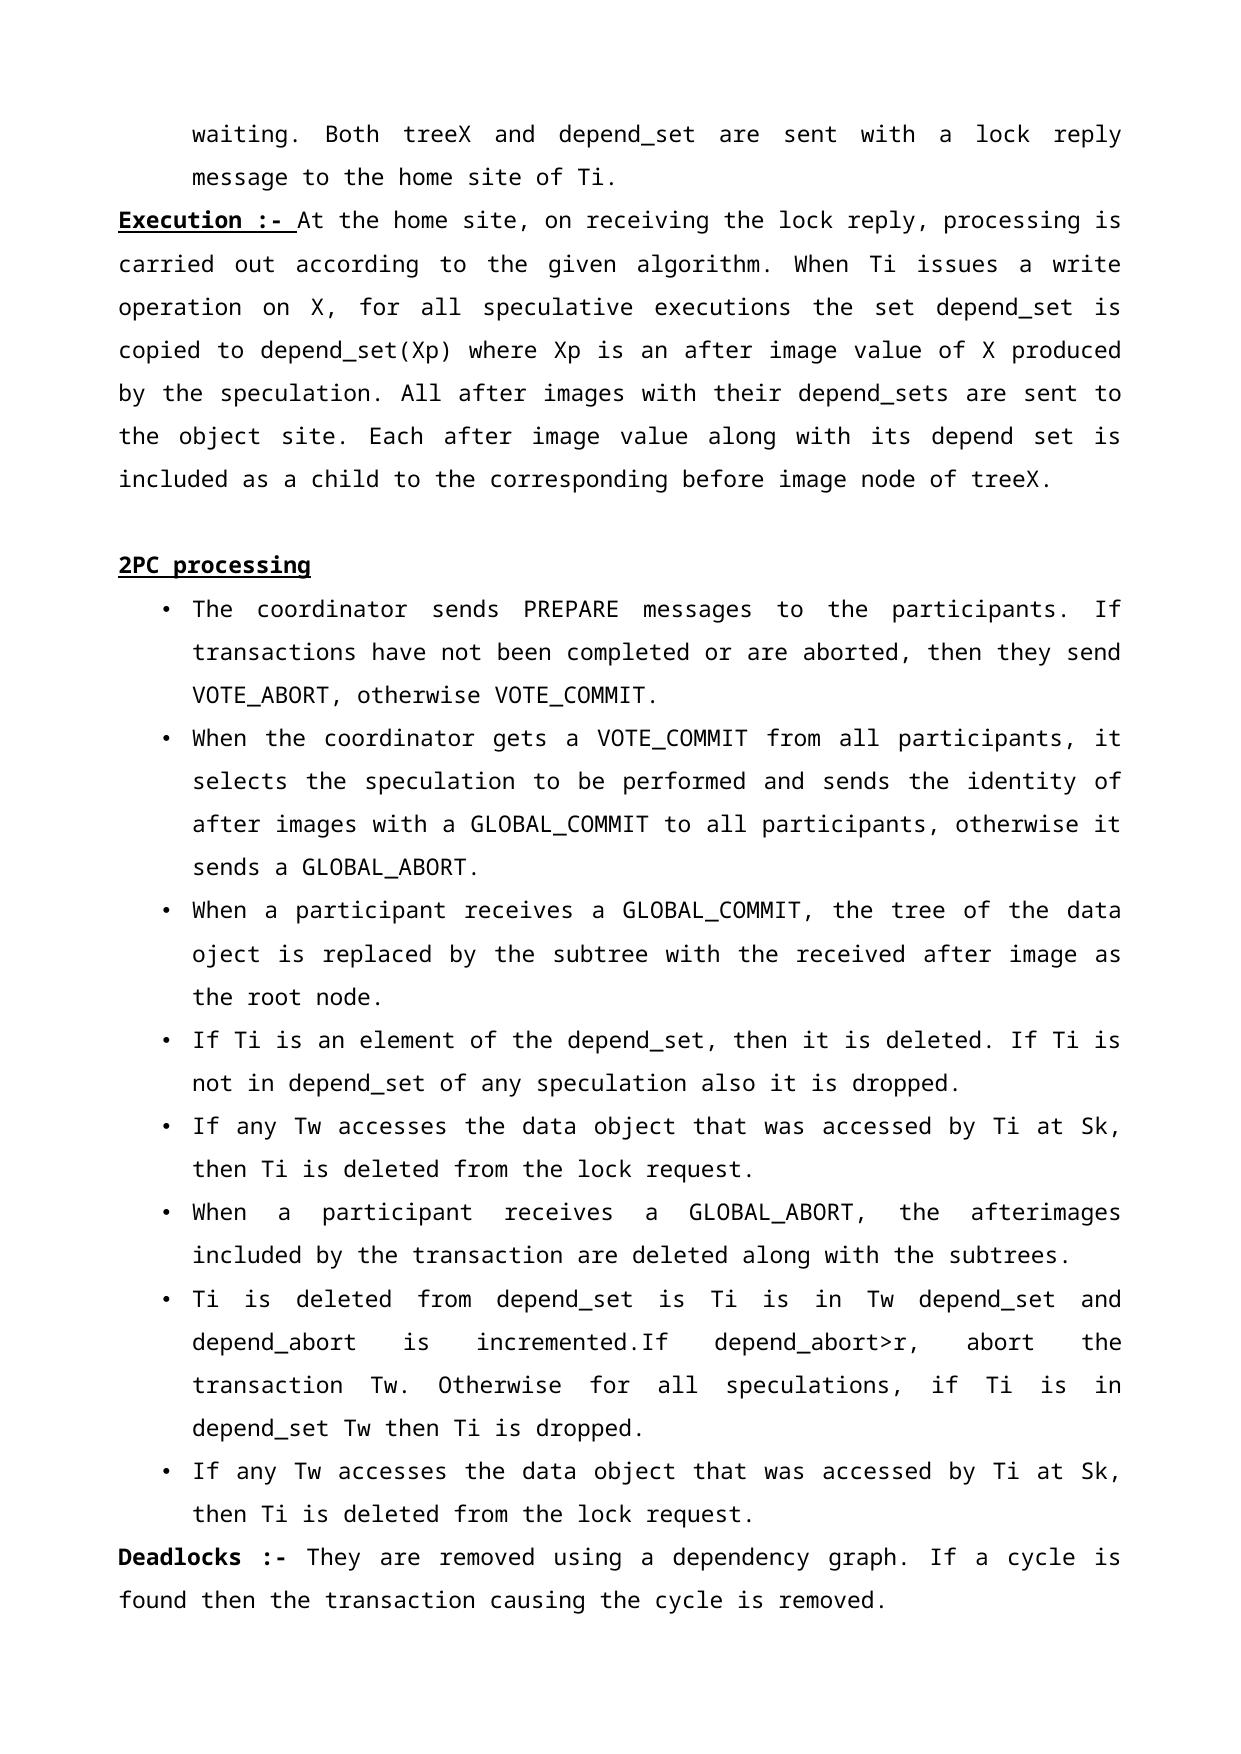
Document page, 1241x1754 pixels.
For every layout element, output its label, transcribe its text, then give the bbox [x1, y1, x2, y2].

list When a participant receives a GLOBAL_ABORT, the afterimages included by the transaction are deleted along with the subtrees. [162, 1196, 1122, 1271]
text Deadlocks :- They are removed using a dependency graph. If a cycle is found then the transaction causing the cycle is removed. [118, 1541, 1122, 1616]
text 2PC processing [118, 549, 1122, 581]
list When a participant receives a GLOBAL_COMMIT, the tree of the data oject is replaced by the subtree with the received after image as the root node. [162, 894, 1122, 1012]
list The coordinator sends PREPARE messages to the participants. If transactions have not been completed or are aborted, then they send VOTE_ABORT, otherwise VOTE_COMMIT. [162, 592, 1122, 710]
list Ti is deleted from depend_set is Ti is in Tw depend_set and depend_abort is incremented.If depend_abort>r, abort the transaction Tw. Otherwise for all speculations, if Ti is in depend_set Tw then Ti is dropped. [162, 1282, 1122, 1443]
list If any Tw accesses the data object that was accessed by Ti at Sk, then Ti is deleted from the lock request. [162, 1455, 1122, 1529]
list waiting. Both treeX and depend_set are sent with a lock reply message to the home site of Ti. [162, 118, 1122, 192]
list If Ti is an element of the depend_set, then it is deleted. If Ti is not in depend_set of any speculation also it is dropped. [162, 1024, 1122, 1098]
list If any Tw accesses the data object that was accessed by Ti at Sk, then Ti is deleted from the lock request. [162, 1110, 1122, 1184]
list When the coordinator gets a VOTE_COMMIT from all participants, it selects the speculation to be performed and sends the identity of after images with a GLOBAL_COMMIT to all participants, otherwise it sends a GLOBAL_ABORT. [162, 722, 1122, 882]
text Execution :- At the home site, on receiving the lock reply, processing is carried out according to the given algorithm. When Ti issues a write operation on X, for all speculative executions the set depend_set is copied to depend_set(Xp) where Xp is an after image value of X produced by the speculation. All after images with their depend_sets are sent to the object site. Each after image value along with its depend set is included as a child to the corresponding before image node of treeX. [118, 204, 1122, 494]
